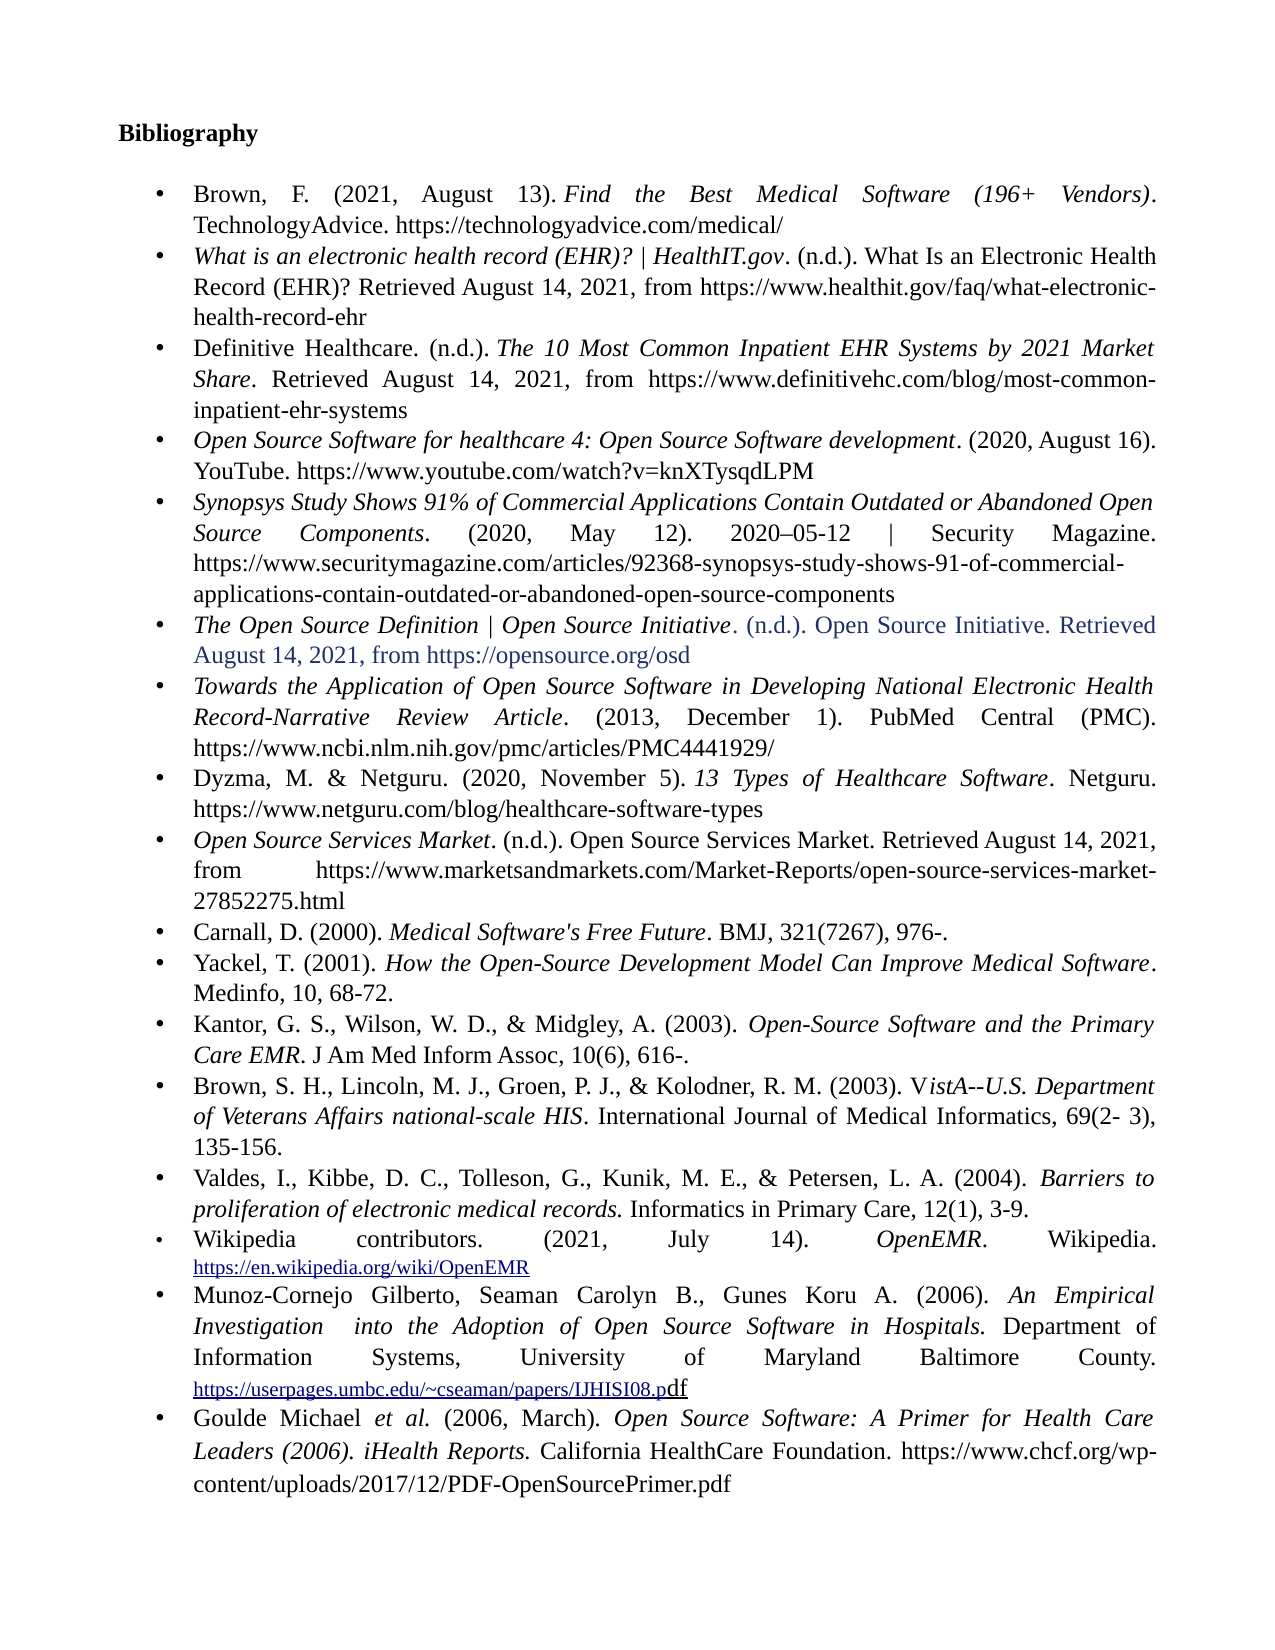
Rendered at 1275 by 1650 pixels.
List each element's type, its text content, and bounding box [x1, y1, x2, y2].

list Brown, F. (2021, August 13). Find the Best Medical Software (196+ Vendors). TechnologyAdvice. https://technologyadvice.com/medical/ [156, 179, 1157, 239]
list Yackel, T. (2001). How the Open-Source Development Model Can Improve Medical Software. Medinfo, 10, 68-72. [156, 948, 1157, 1007]
list Brown, S. H., Lincoln, M. J., Groen, P. J., & Kolodner, R. M. (2003). VistA--U.S. Department of Veterans Affairs national-scale HIS. International Journal of Medical Informatics, 69(2- 3), 135-156. [156, 1071, 1157, 1161]
list Towards the Application of Open Source Software in Developing National Electronic Health Record-Narrative Review Article. (2013, December 1). PubMed Central (PMC). https://www.ncbi.nlm.nih.gov/pmc/articles/PMC4441929/ [156, 671, 1157, 761]
list Goulde Michael et al. (2006, March). Open Source Software: A Primer for Health Care Leaders (2006). iHealth Reports. California HealthCare Foundation. https://www.chcf.org/wp-content/uploads/2017/12/PDF-OpenSourcePrimer.pdf [156, 1403, 1157, 1498]
text Bibliography [118, 118, 1157, 147]
list Wikipedia contributors. (2021, July 14). OpenEMR. Wikipedia. https://en.wikipedia.org/wiki/OpenEMR [156, 1224, 1157, 1279]
list Munoz-Cornejo Gilberto, Seaman Carolyn B., Gunes Koru A. (2006). An Empirical Investigation into the Adoption of Open Source Software in Hospitals. Department of Information Systems, University of Maryland Baltimore County. https://userpages.umbc.edu/~cseaman/papers/IJHISI08.pdf [156, 1281, 1157, 1401]
list Dyzma, M. & Netguru. (2020, November 5). 13 Types of Healthcare Software. Netguru. https://www.netguru.com/blog/healthcare-software-types [156, 763, 1157, 823]
list The Open Source Definition | Open Source Initiative. (n.d.). Open Source Initiative. Retrieved August 14, 2021, from https://opensource.org/osd [156, 610, 1157, 669]
list Open Source Services Market. (n.d.). Open Source Services Market. Retrieved August 14, 2021, from https://www.marketsandmarkets.com/Market-Reports/open-source-services-market-27852275.html [156, 825, 1157, 915]
list Kantor, G. S., Wilson, W. D., & Midgley, A. (2003). Open-Source Software and the Primary Care EMR. J Am Med Inform Assoc, 10(6), 616-. [156, 1009, 1157, 1069]
list Carnall, D. (2000). Medical Software's Free Future. BMJ, 321(7267), 976-. [156, 917, 1157, 946]
list Valdes, I., Kibbe, D. C., Tolleson, G., Kunik, M. E., & Petersen, L. A. (2004). Barriers to proliferation of electronic medical records. Informatics in Primary Care, 12(1), 3-9. [156, 1163, 1157, 1222]
list What is an electronic health record (EHR)? | HealthIT.gov. (n.d.). What Is an Electronic Health Record (EHR)? Retrieved August 14, 2021, from https://www.healthit.gov/faq/what-electronic-health-record-ehr [156, 241, 1157, 331]
list Synopsys Study Shows 91% of Commercial Applications Contain Outdated or Abandoned Open Source Components. (2020, May 12). 2020–05-12 | Security Magazine. https://www.securitymagazine.com/articles/92368-synopsys-study-shows-91-of-commercial-applications-contain-outdated-or-abandoned-open-source-components [156, 487, 1157, 608]
list Definitive Healthcare. (n.d.). The 10 Most Common Inpatient EHR Systems by 2021 Market Share. Retrieved August 14, 2021, from https://www.definitivehc.com/blog/most-common-inpatient-ehr-systems [156, 333, 1157, 423]
list Open Source Software for healthcare 4: Open Source Software development. (2020, August 16). YouTube. https://www.youtube.com/watch?v=knXTysqdLPM [156, 425, 1157, 485]
